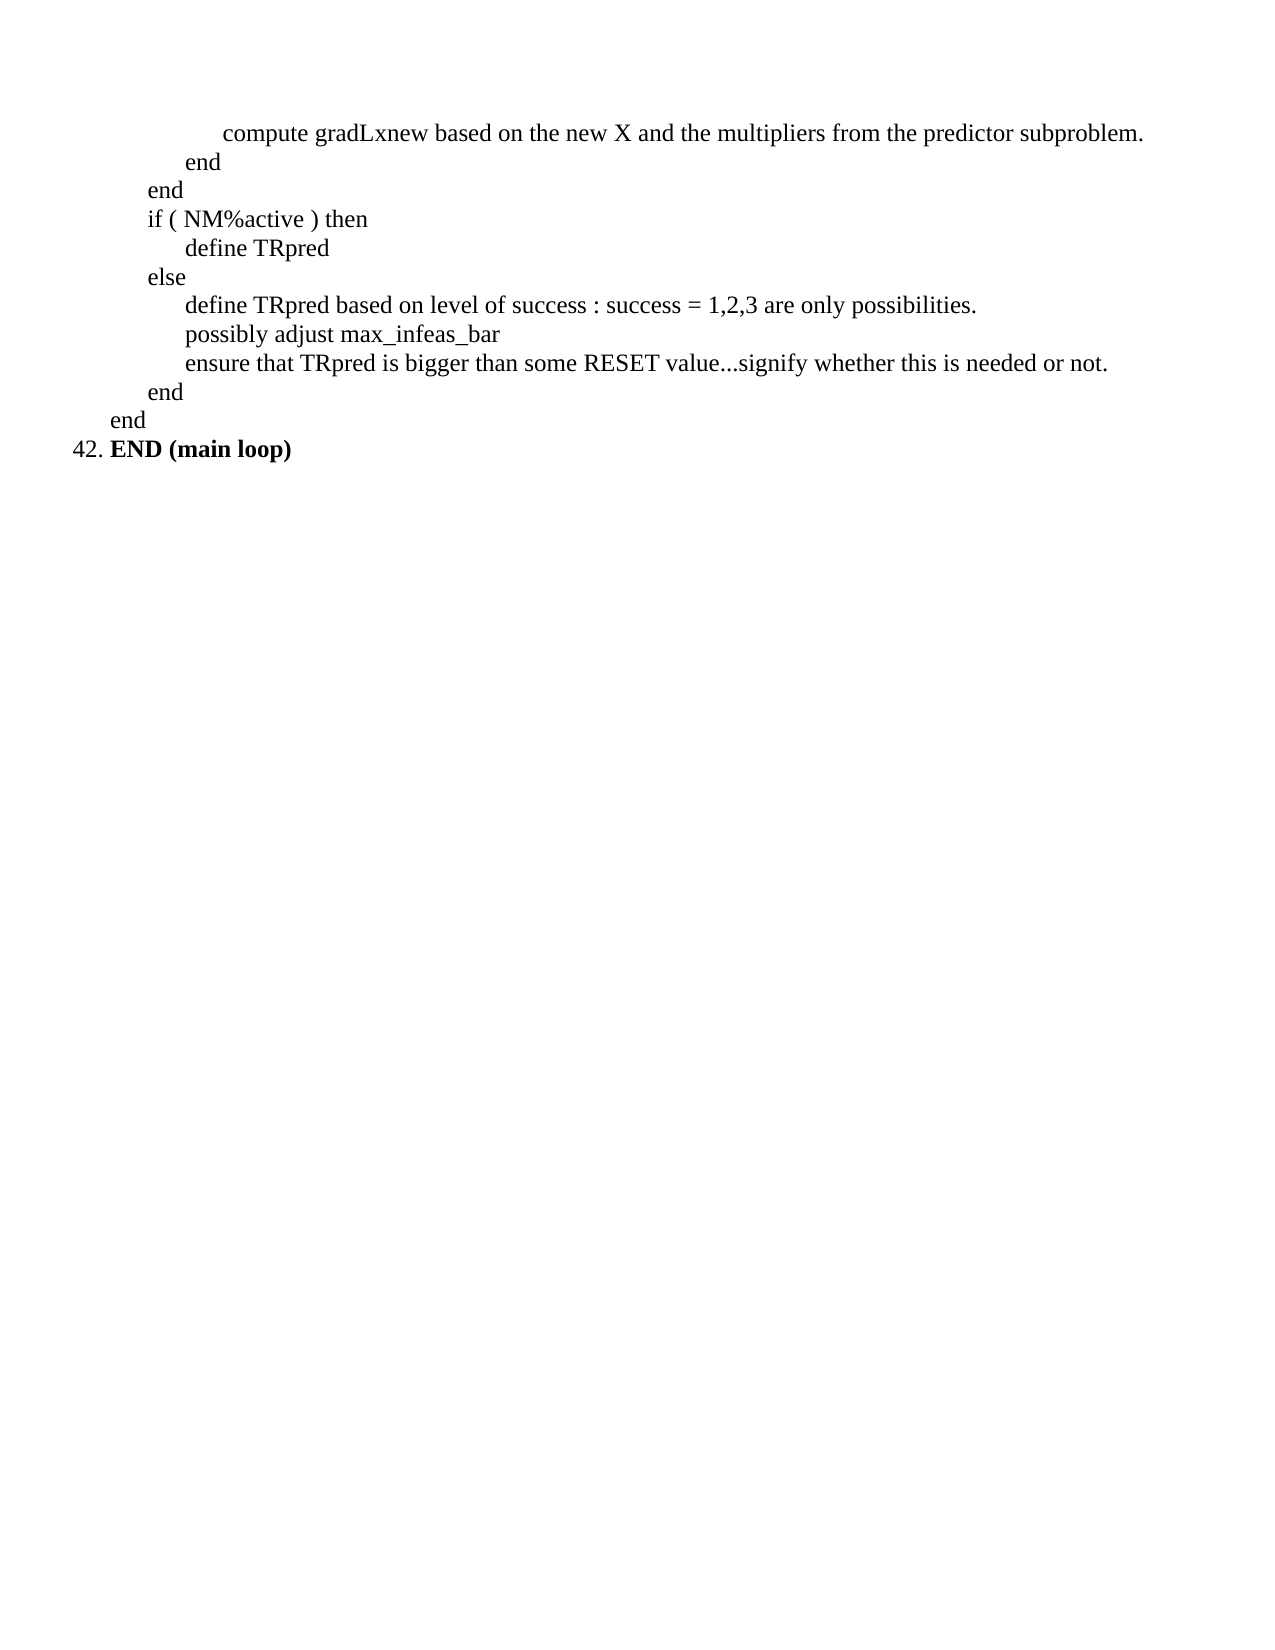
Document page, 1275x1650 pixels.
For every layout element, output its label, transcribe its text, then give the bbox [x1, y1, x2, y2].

list if ( NM%active ) then [110, 204, 1200, 233]
list compute gradLxnew based on the new X and the multipliers from the predictor subproblem. [185, 118, 1200, 147]
list end [110, 176, 1200, 204]
list end [72, 406, 1200, 434]
list possibly adjust max_infeas_bar [147, 319, 1200, 348]
list END (main loop) [72, 434, 1200, 463]
list end [110, 377, 1200, 406]
list ensure that TRpred is bigger than some RESET value...signify whether this is needed or not. [147, 348, 1200, 377]
list end [147, 147, 1200, 176]
list else [110, 262, 1200, 291]
list define TRpred [147, 233, 1200, 262]
list define TRpred based on level of success : success = 1,2,3 are only possibilities. [147, 291, 1200, 319]
